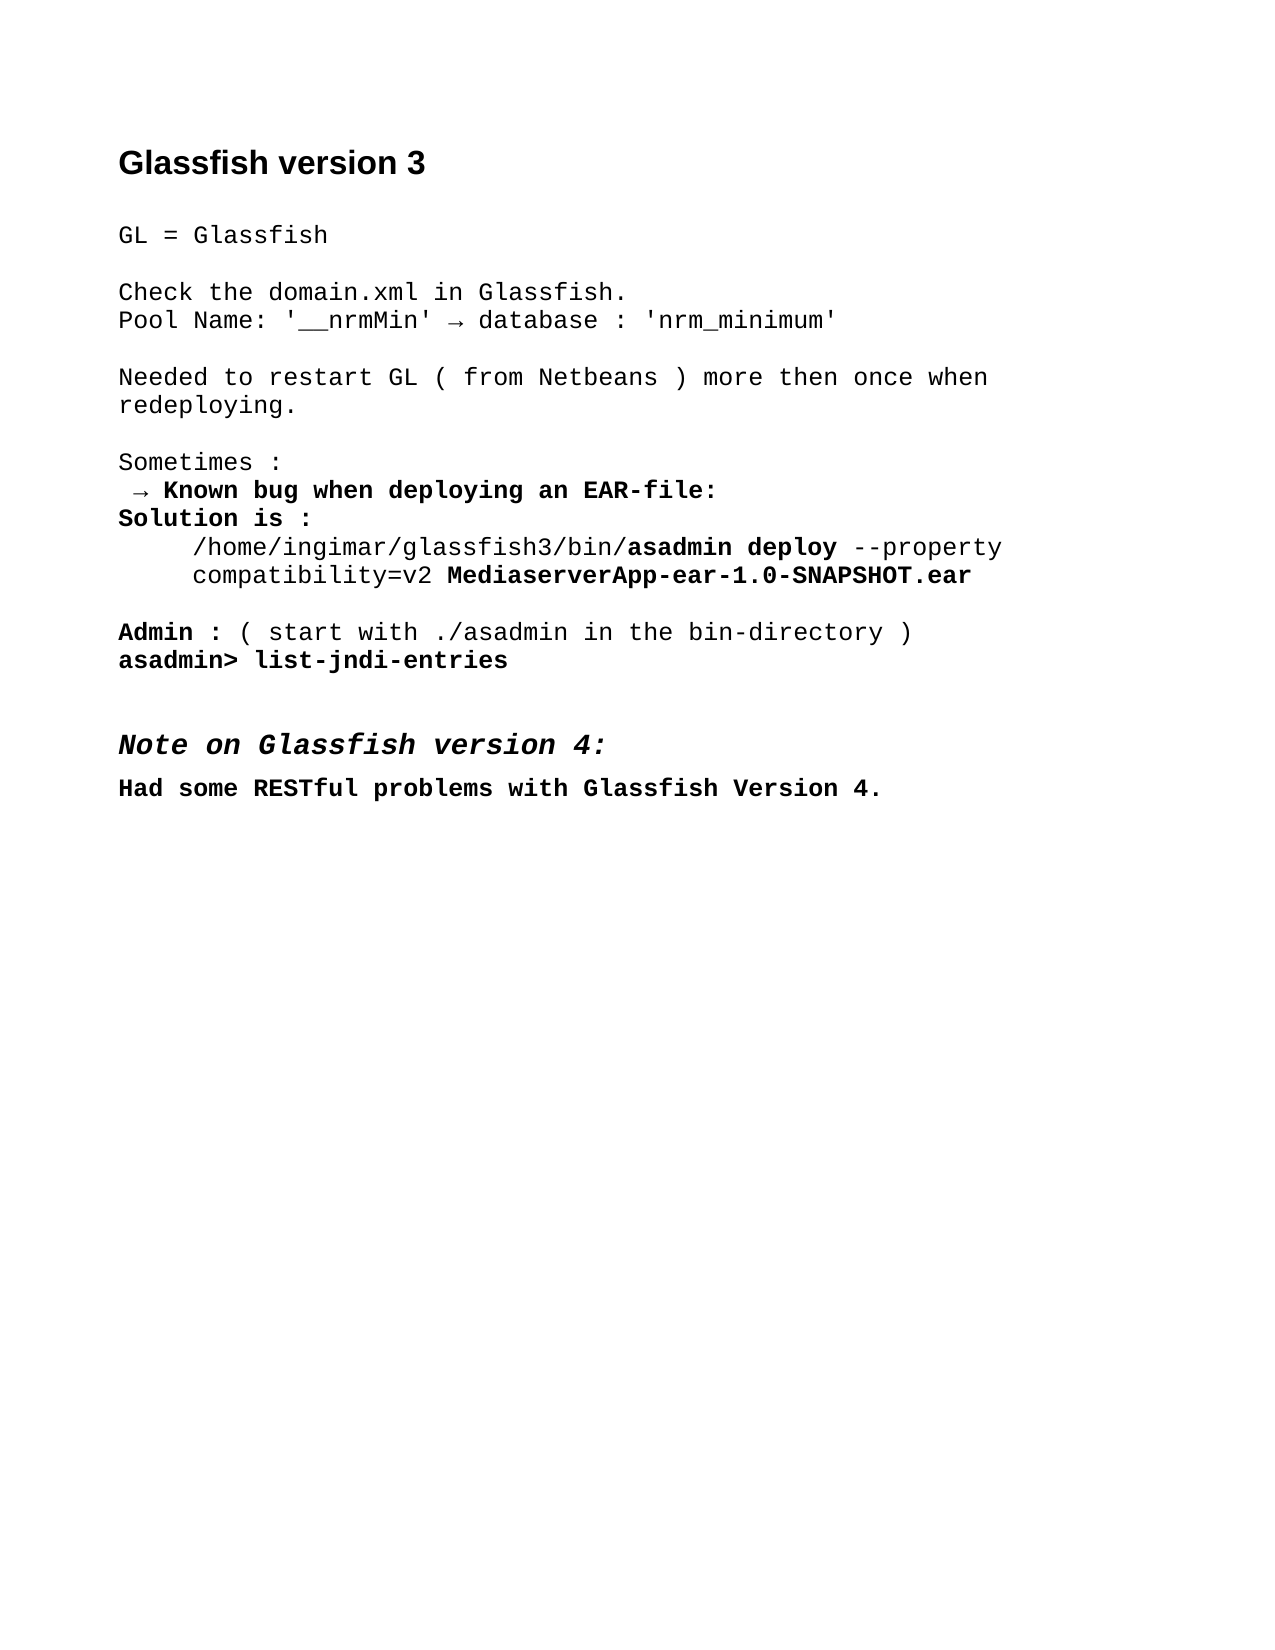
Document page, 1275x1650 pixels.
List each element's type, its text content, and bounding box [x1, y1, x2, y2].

subtitle Glassfish version 3 [118, 143, 1157, 182]
text Admin : ( start with ./asadmin in the bin-directory ) [118, 619, 1157, 648]
text Check the domain.xml in Glassfish. [118, 279, 1157, 308]
text Sometimes : [118, 449, 1157, 478]
text Needed to restart GL ( from Netbeans ) more then once when redeploying. [118, 364, 1157, 421]
text GL = Glassfish [118, 223, 1157, 251]
subtitle Note on Glassfish version 4: [118, 730, 1157, 763]
text → Known bug when deploying an EAR-file: [118, 478, 1157, 506]
text Had some RESTful problems with Glassfish Version 4. [118, 776, 1157, 804]
text asadmin> list-jndi-entries [118, 648, 1157, 676]
text /home/ingimar/glassfish3/bin/asadmin deploy --property compatibility=v2 MediaserverApp-ear-1.0-SNAPSHOT.ear [192, 534, 1157, 591]
text Solution is : [118, 506, 1157, 534]
text Pool Name: '__nrmMin' → database : 'nrm_minimum' [118, 308, 1157, 336]
